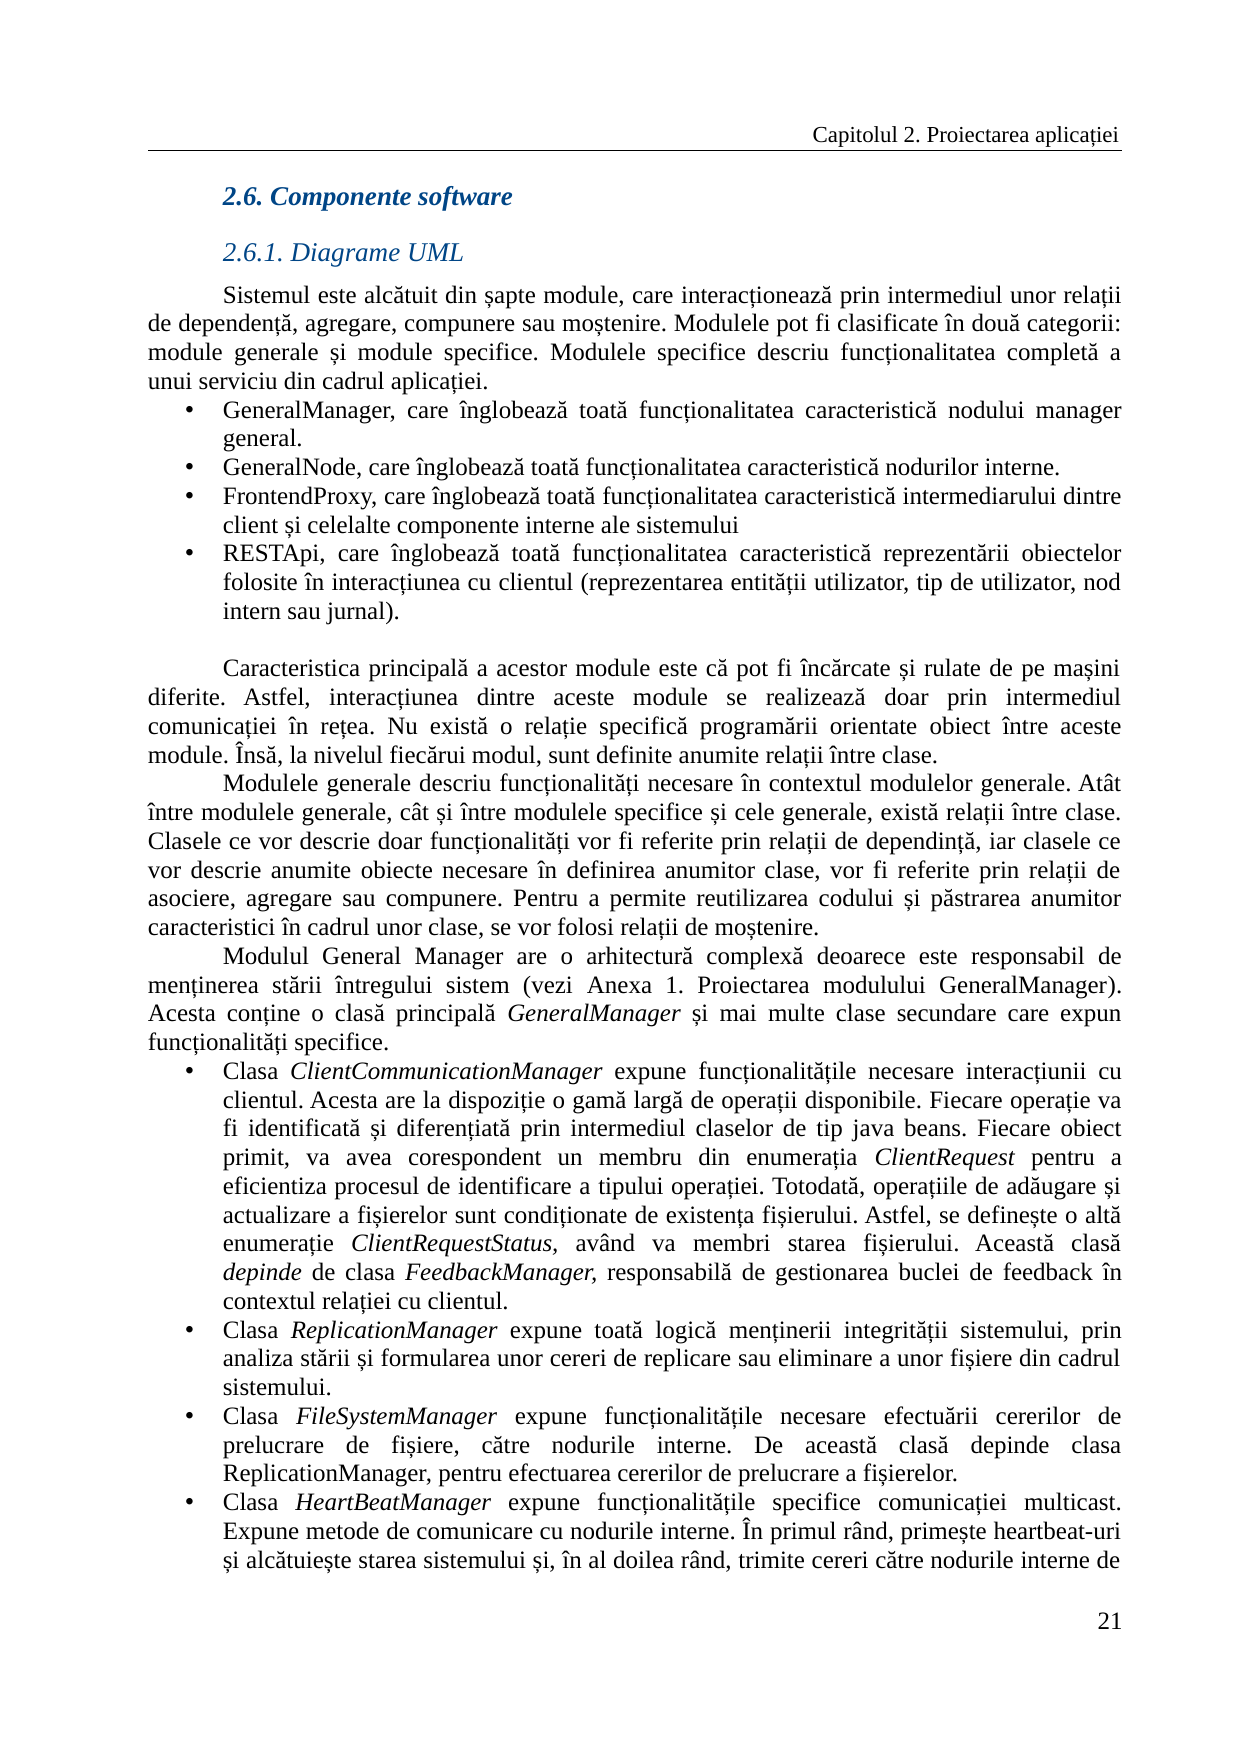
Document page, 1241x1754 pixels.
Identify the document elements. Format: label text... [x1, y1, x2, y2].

subtitle Componente software [223, 180, 1122, 211]
subtitle Diagrame UML [223, 236, 1122, 267]
list Clasa ReplicationManager expune toată logică menținerii integrității sistemului, prin analiza stării și formularea unor cereri de replicare sau eliminare a unor fișiere din cadrul sistemului. [185, 1315, 1122, 1401]
list GeneralManager, care înglobează toată funcționalitatea caracteristică nodului manager general. [185, 395, 1122, 452]
list GeneralNode, care înglobează toată funcționalitatea caracteristică nodurilor interne. [185, 452, 1122, 481]
text Modulul General Manager are o arhitectură complexă deoarece este responsabil de menținerea stării întregului sistem (vezi Anexa 1. Proiectarea modulului GeneralManager). Acesta conține o clasă principală GeneralManager și mai multe clase secundare care expun funcționalități specifice. [148, 941, 1122, 1056]
list Clasa ClientCommunicationManager expune funcționalitățile necesare interacțiunii cu clientul. Acesta are la dispoziție o gamă largă de operații disponibile. Fiecare operație va fi identificată și diferențiată prin intermediul claselor de tip java beans. Fiecare obiect primit, va avea corespondent un membru din enumerația ClientRequest pentru a eficientiza procesul de identificare a tipului operației. Totodată, operațiile de adăugare și actualizare a fișierelor sunt condiționate de existența fișierului. Astfel, se definește o altă enumerație ClientRequestStatus, având va membri starea fișierului. Această clasă depinde de clasa FeedbackManager, responsabilă de gestionarea buclei de feedback în contextul relației cu clientul. [185, 1056, 1122, 1315]
text Modulele generale descriu funcționalități necesare în contextul modulelor generale. Atât între modulele generale, cât și între modulele specifice și cele generale, există relații între clase. Clasele ce vor descrie doar funcționalități vor fi referite prin relații de dependință, iar clasele ce vor descrie anumite obiecte necesare în definirea anumitor clase, vor fi referite prin relații de asociere, agregare sau compunere. Pentru a permite reutilizarea codului și păstrarea anumitor caracteristici în cadrul unor clase, se vor folosi relații de moștenire. [148, 768, 1122, 941]
list RESTApi, care înglobează toată funcționalitatea caracteristică reprezentării obiectelor folosite în interacțiunea cu clientul (reprezentarea entității utilizator, tip de utilizator, nod intern sau jurnal). [185, 538, 1122, 625]
text Caracteristica principală a acestor module este că pot fi încărcate și rulate de pe mașini diferite. Astfel, interacțiunea dintre aceste module se realizează doar prin intermediul comunicației în rețea. Nu există o relație specifică programării orientate obiect între aceste module. Însă, la nivelul fiecărui modul, sunt definite anumite relații între clase. [148, 653, 1122, 768]
list Clasa HeartBeatManager expune funcționalitățile specifice comunicației multicast. Expune metode de comunicare cu nodurile interne. În primul rând, primește heartbeat-uri și alcătuiește starea sistemului și, în al doilea rând, trimite cereri către nodurile interne de [185, 1487, 1122, 1573]
list FrontendProxy, care înglobează toată funcționalitatea caracteristică intermediarului dintre client și celelalte componente interne ale sistemului [185, 481, 1122, 538]
list Clasa FileSystemManager expune funcționalitățile necesare efectuării cererilor de prelucrare de fișiere, către nodurile interne. De această clasă depinde clasa ReplicationManager, pentru efectuarea cererilor de prelucrare a fișierelor. [185, 1401, 1122, 1487]
text Sistemul este alcătuit din șapte module, care interacționează prin intermediul unor relații de dependență, agregare, compunere sau moștenire. Modulele pot fi clasificate în două categorii: module generale și module specifice. Modulele specifice descriu funcționalitatea completă a unui serviciu din cadrul aplicației. [148, 280, 1122, 395]
